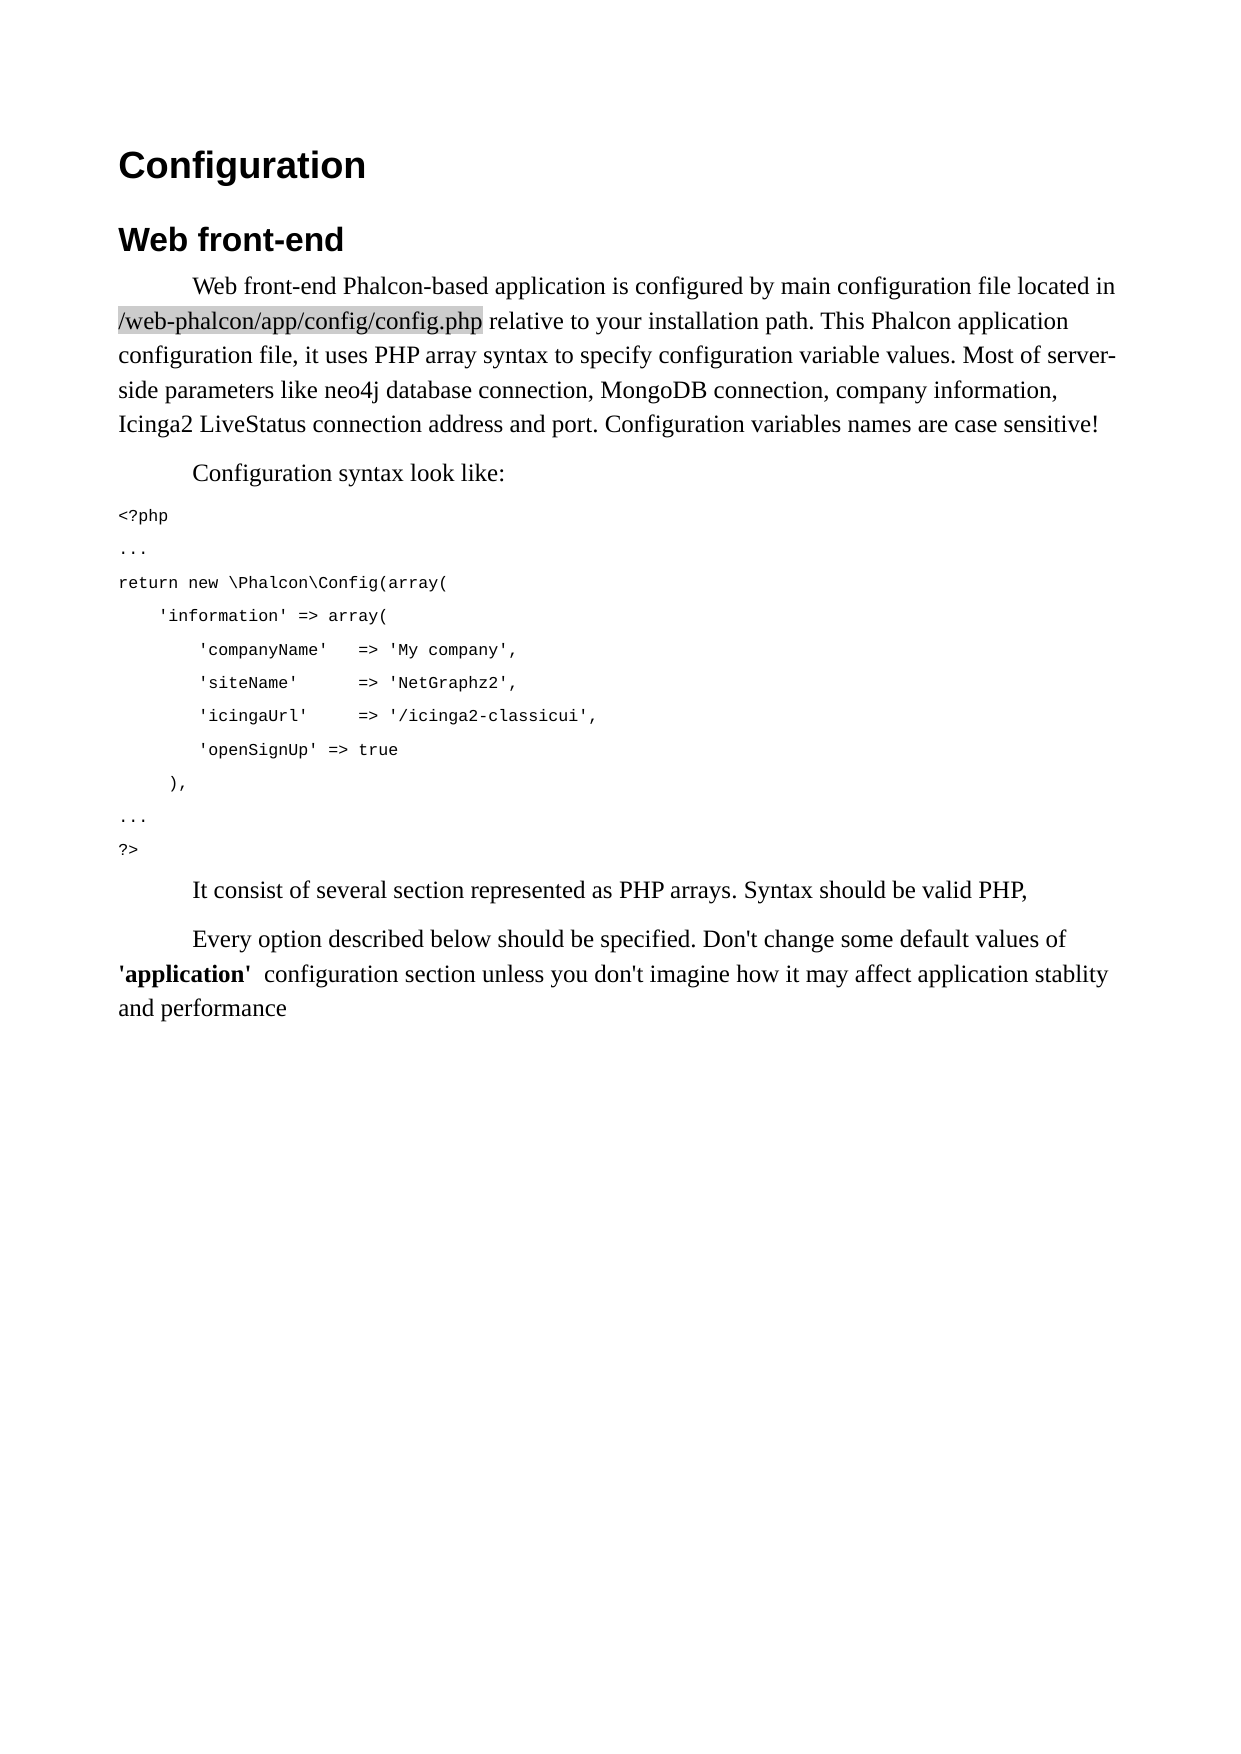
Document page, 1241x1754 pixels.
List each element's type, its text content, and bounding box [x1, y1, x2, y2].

subtitle Configuration [118, 143, 1122, 187]
text ?> [118, 842, 1122, 861]
text ... [118, 808, 1122, 827]
text 'siteName' => 'NetGraphz2', [118, 674, 1122, 693]
text <?php [118, 507, 1122, 526]
text return new \Phalcon\Config(array( [118, 574, 1122, 593]
text Every option described below should be specified. Don't change some default values of 'application' configuration section unless you don't imagine how it may affect application stablity and performance [118, 924, 1122, 1022]
text 'openSignUp' => true [118, 741, 1122, 760]
text Configuration syntax look like: [118, 458, 1122, 487]
text 'information' => array( [118, 608, 1122, 626]
text 'icingaUrl' => '/icinga2-classicui', [118, 708, 1122, 727]
subtitle Web front-end [118, 220, 1122, 259]
text Web front-end Phalcon-based application is configured by main configuration file located in /web-phalcon/app/config/config.php relative to your installation path. This Phalcon application configuration file, it uses PHP array syntax to specify configuration variable values. Most of server-side parameters like neo4j database connection, MongoDB connection, company information, Icinga2 LiveStatus connection address and port. Configuration variables names are case sensitive! [118, 271, 1122, 438]
text It consist of several section represented as PHP arrays. Syntax should be valid PHP, [118, 875, 1122, 904]
text 'companyName' => 'My company', [118, 641, 1122, 660]
text ... [118, 541, 1122, 559]
text ), [118, 775, 1122, 794]
